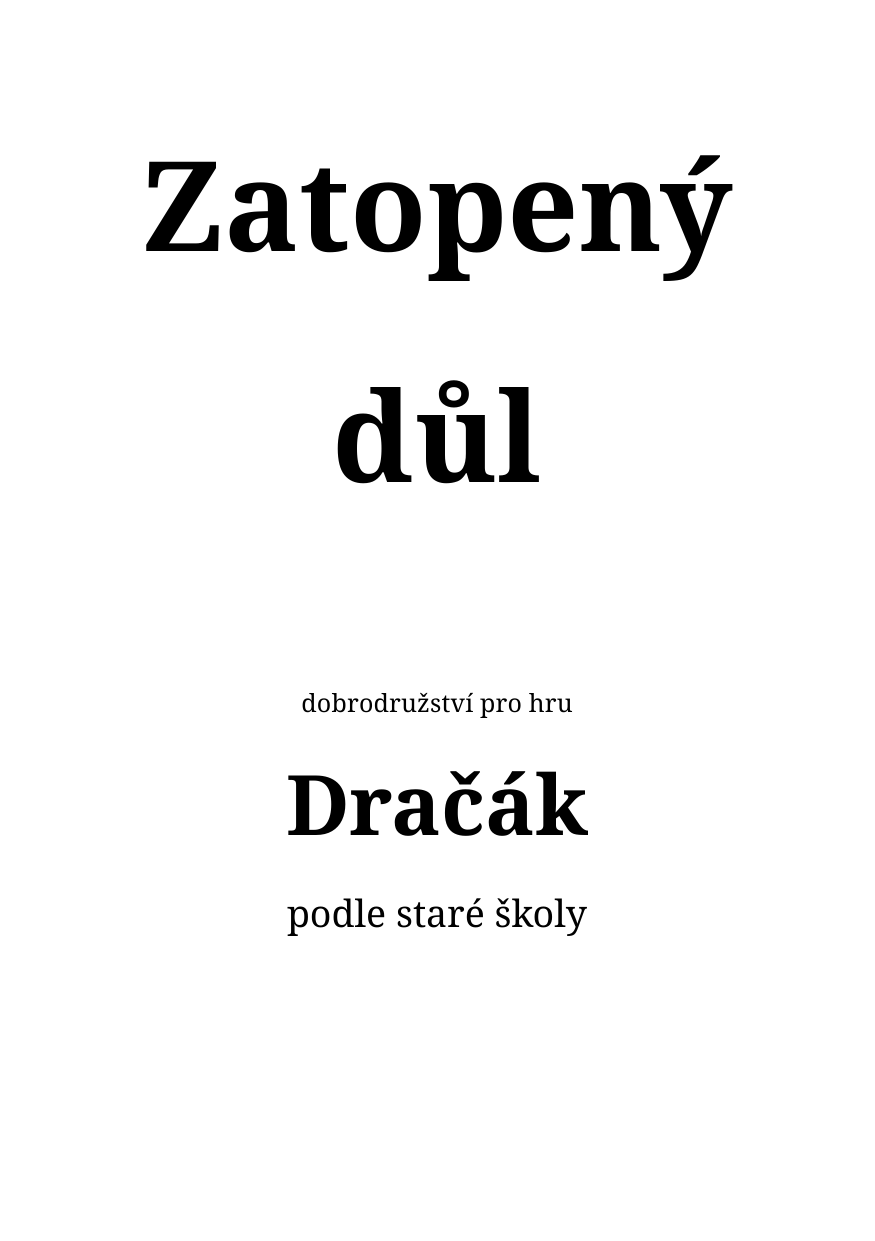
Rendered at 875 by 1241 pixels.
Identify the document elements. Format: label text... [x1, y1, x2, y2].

text Zatopený [118, 118, 756, 288]
text Dračák [118, 746, 756, 859]
text podle staré školy [118, 888, 756, 939]
text důl [118, 349, 756, 519]
text dobrodružství pro hru [118, 686, 756, 720]
